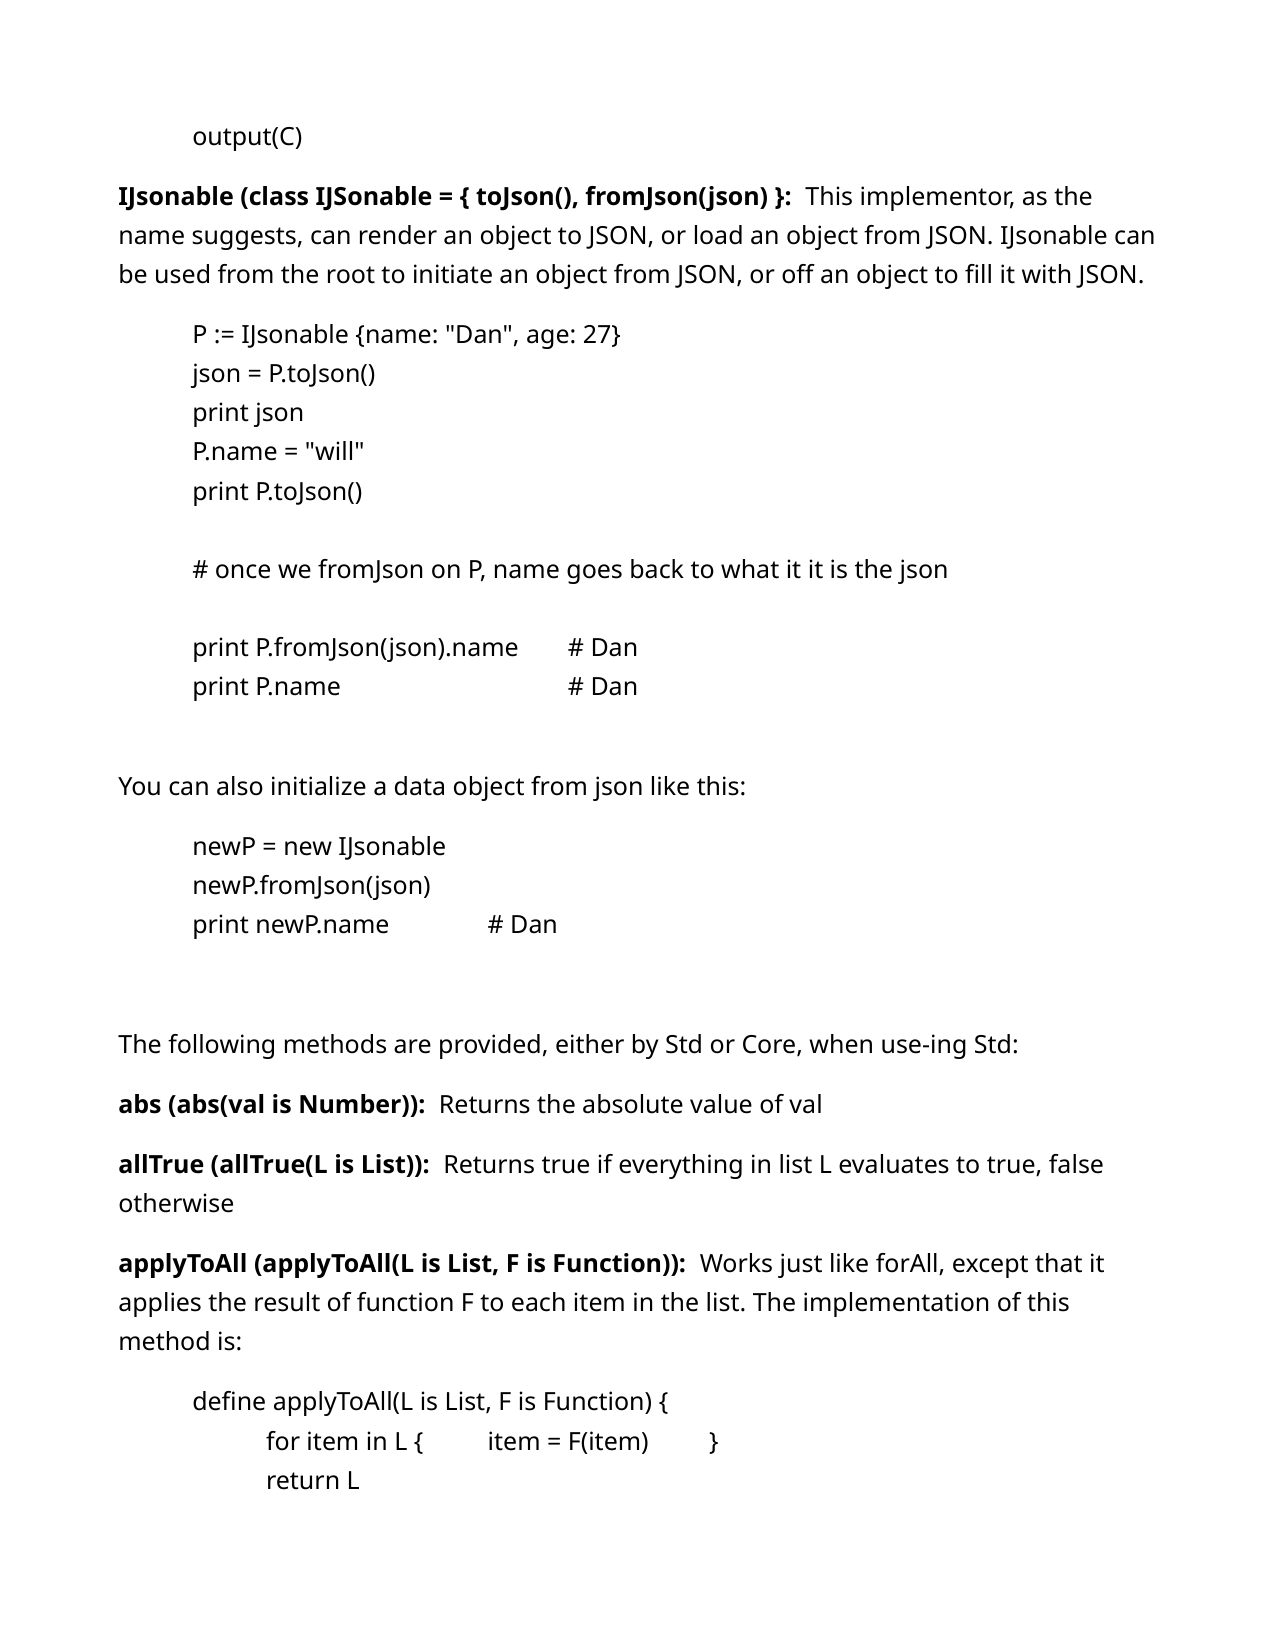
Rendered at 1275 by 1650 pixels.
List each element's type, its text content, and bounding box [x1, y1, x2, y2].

text IJsonable (class IJSonable = { toJson(), fromJson(json) }: This implementor, as the name suggests, can render an object to JSON, or load an object from JSON. IJsonable can be used from the root to initiate an object from JSON, or off an object to fill it with JSON. [118, 178, 1157, 291]
text applyToAll (applyToAll(L is List, F is Function)): Works just like forAll, except that it applies the result of function F to each item in the list. The implementation of this method is: [118, 1246, 1157, 1358]
text newP = new IJsonable newP.fromJson(json) print newP.name # Dan [118, 828, 1157, 941]
text P := IJsonable {name: "Dan", age: 27} json = P.toJson() print json P.name = "will" print P.toJson() # once we fromJson on P, name goes back to what it it is the json print P.fromJson(json).name # Dan print P.name # Dan [118, 316, 1157, 742]
text You can also initialize a data object from json like this: [118, 768, 1157, 802]
text allTrue (allTrue(L is List)): Returns true if everything in list L evaluates to true, false otherwise [118, 1146, 1157, 1220]
text output(C) [118, 118, 1157, 152]
text abs (abs(val is Number)): Returns the absolute value of val [118, 1086, 1157, 1121]
text define applyToAll(L is List, F is Function) { for item in L { item = F(item) } return L [118, 1384, 1157, 1496]
text The following methods are provided, either by Std or Core, when use-ing Std: [118, 1026, 1157, 1061]
